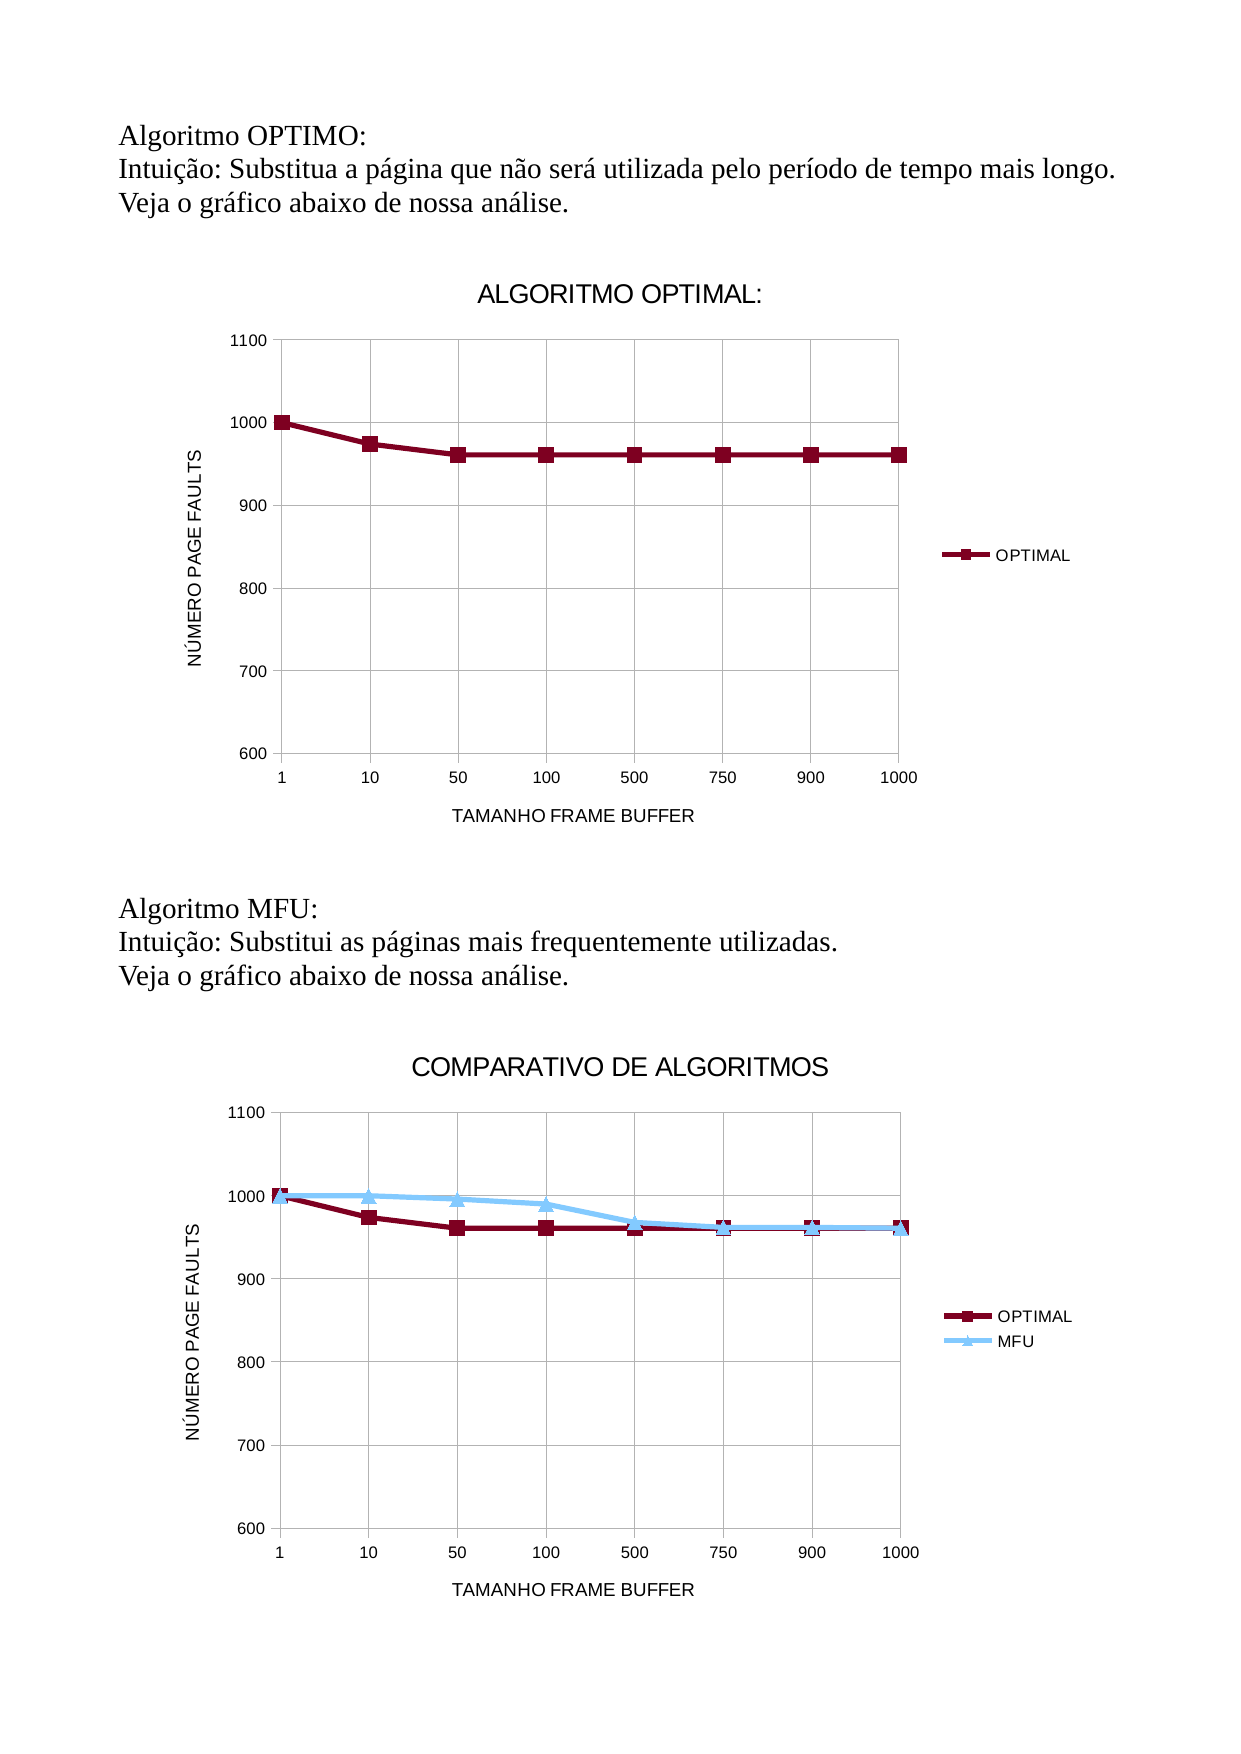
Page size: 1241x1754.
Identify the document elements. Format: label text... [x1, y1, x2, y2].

text Intuição: Substitui as páginas mais frequentemente utilizadas. [118, 924, 1122, 958]
text Algoritmo MFU: [118, 891, 1122, 924]
text Veja o gráfico abaixo de nossa análise. [118, 185, 1122, 219]
text Intuição: Substitua a página que não será utilizada pelo período de tempo mais longo. [118, 152, 1122, 185]
text Veja o gráfico abaixo de nossa análise. [118, 958, 1122, 991]
text Algoritmo OPTIMO: [118, 118, 1122, 152]
